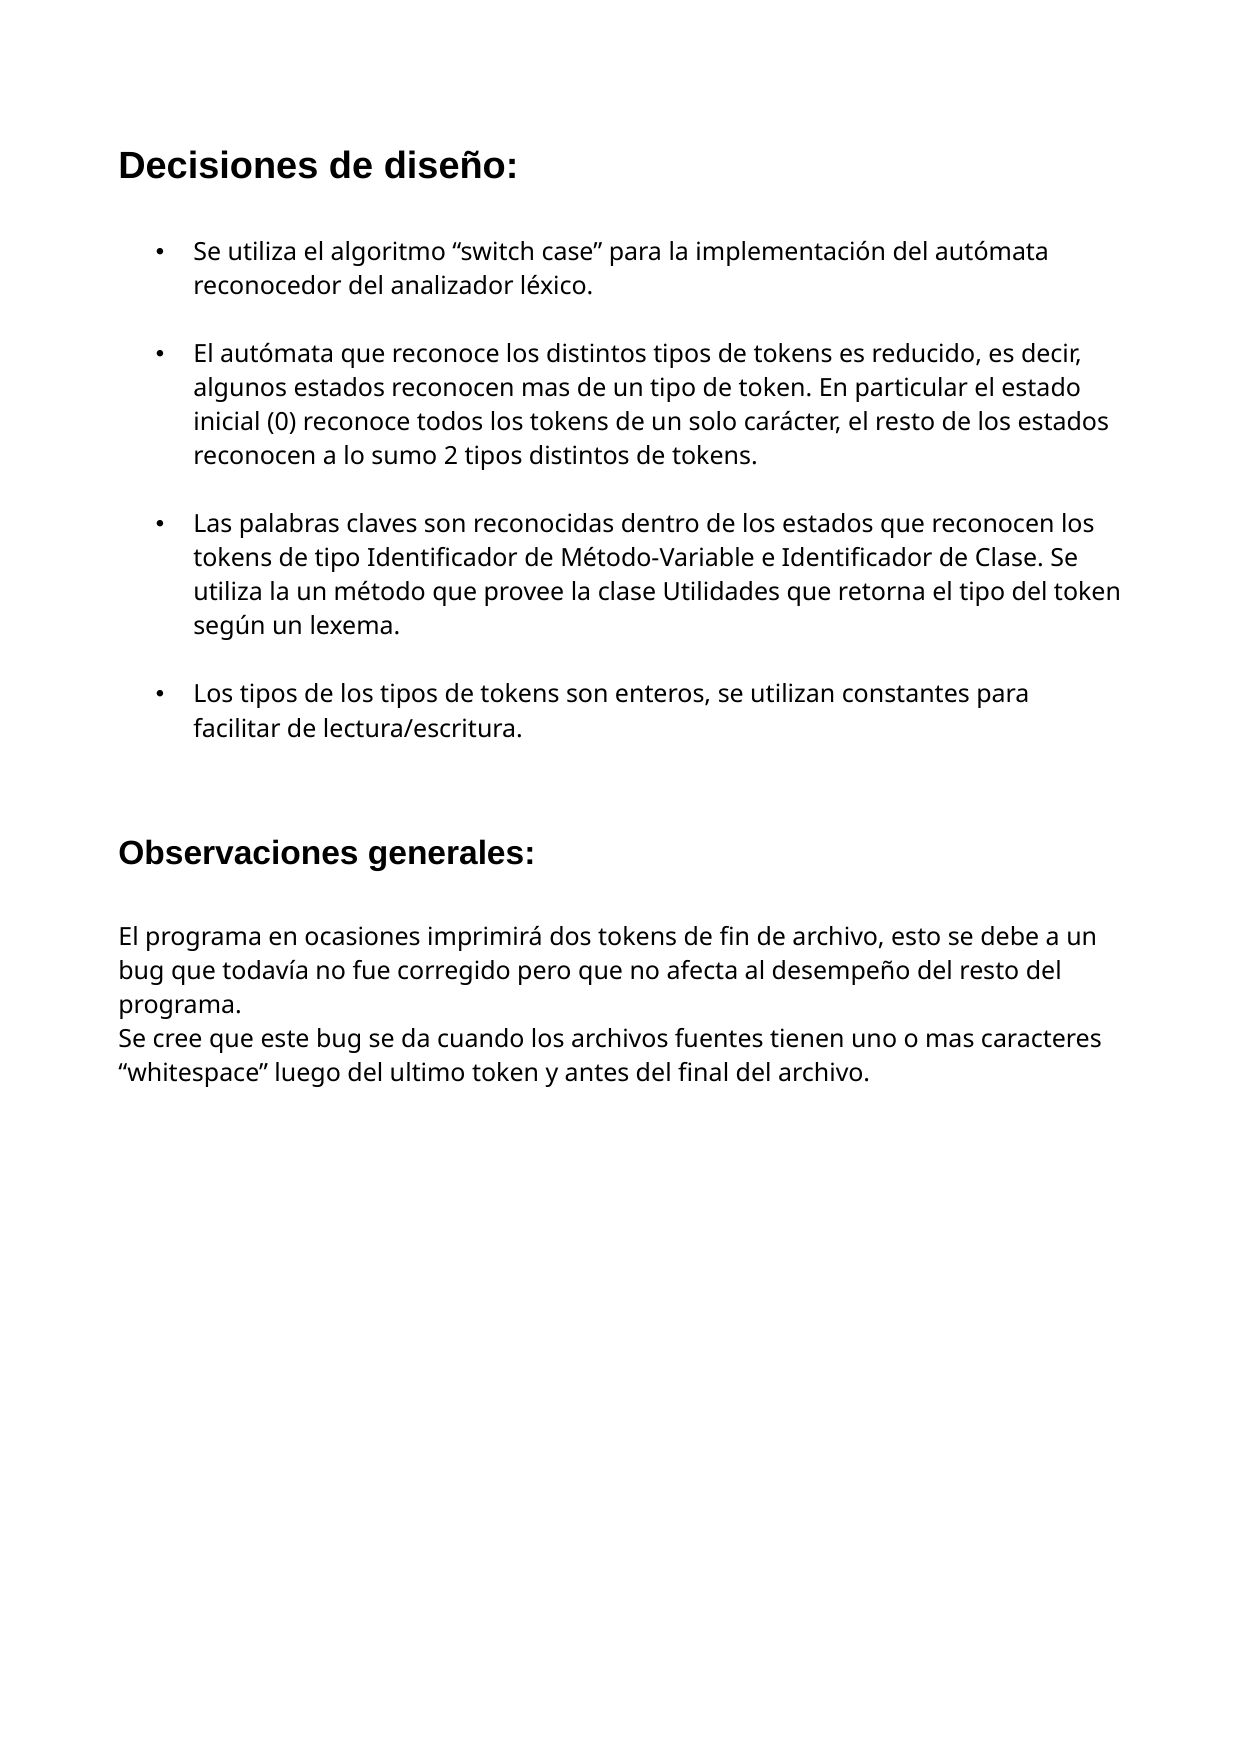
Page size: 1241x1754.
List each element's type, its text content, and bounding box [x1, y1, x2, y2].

list El autómata que reconoce los distintos tipos de tokens es reducido, es decir, algunos estados reconocen mas de un tipo de token. En particular el estado inicial (0) reconoce todos los tokens de un solo carácter, el resto de los estados reconocen a lo sumo 2 tipos distintos de tokens. [156, 336, 1122, 472]
text El programa en ocasiones imprimirá dos tokens de fin de archivo, esto se debe a un bug que todavía no fue corregido pero que no afecta al desempeño del resto del programa. [118, 918, 1122, 1021]
list Los tipos de los tipos de tokens son enteros, se utilizan constantes para facilitar de lectura/escritura. [156, 676, 1122, 744]
list Las palabras claves son reconocidas dentro de los estados que reconocen los tokens de tipo Identificador de Método-Variable e Identificador de Clase. Se utiliza la un método que provee la clase Utilidades que retorna el tipo del token según un lexema. [156, 506, 1122, 642]
subtitle Observaciones generales: [118, 833, 1122, 872]
list Se utiliza el algoritmo “switch case” para la implementación del autómata reconocedor del analizador léxico. [156, 233, 1122, 301]
text Se cree que este bug se da cuando los archivos fuentes tienen uno o mas caracteres “whitespace” luego del ultimo token y antes del final del archivo. [118, 1021, 1122, 1089]
subtitle Decisiones de diseño: [118, 143, 1122, 187]
